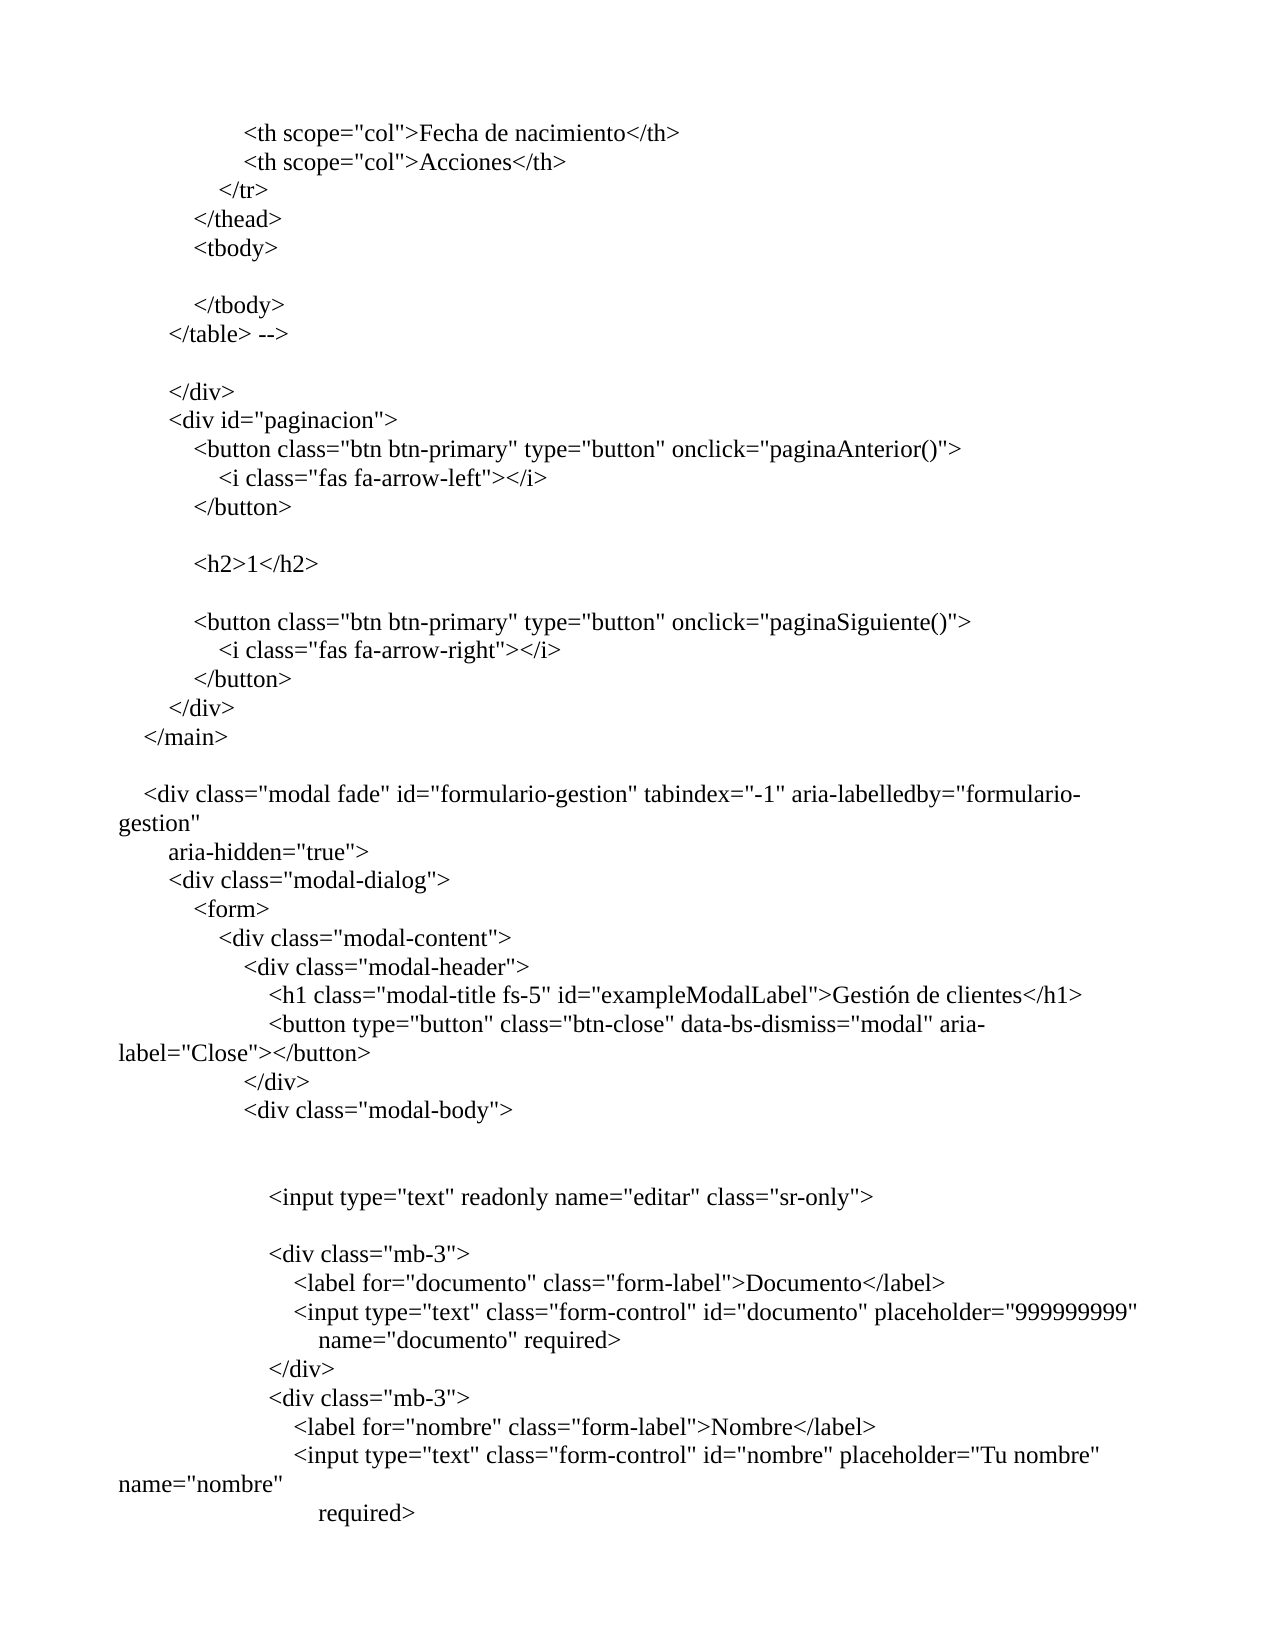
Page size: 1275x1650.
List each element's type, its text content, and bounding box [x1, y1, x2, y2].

text <input type="text" readonly name="editar" class="sr-only"> [118, 1182, 1157, 1211]
text aria-hidden="true"> [118, 837, 1157, 866]
text </table> --> [118, 319, 1157, 348]
text </tbody> [118, 291, 1157, 319]
text <div class="modal-content"> [118, 923, 1157, 952]
text <i class="fas fa-arrow-left"></i> [118, 463, 1157, 492]
text name="documento" required> [118, 1326, 1157, 1354]
text <div class="modal-header"> [118, 952, 1157, 981]
text <button class="btn btn-primary" type="button" onclick="paginaSiguiente()"> [118, 607, 1157, 636]
text <th scope="col">Acciones</th> [118, 147, 1157, 176]
text required> [118, 1498, 1157, 1527]
text <div id="paginacion"> [118, 406, 1157, 434]
text </div> [118, 377, 1157, 406]
text <label for="nombre" class="form-label">Nombre</label> [118, 1412, 1157, 1441]
text </button> [118, 492, 1157, 521]
text <button type="button" class="btn-close" data-bs-dismiss="modal" aria-label="Close"></button> [118, 1009, 1157, 1067]
text </tr> [118, 176, 1157, 204]
text <input type="text" class="form-control" id="nombre" placeholder="Tu nombre" name="nombre" [118, 1441, 1157, 1498]
text </div> [118, 1067, 1157, 1096]
text <h1 class="modal-title fs-5" id="exampleModalLabel">Gestión de clientes</h1> [118, 981, 1157, 1009]
text <div class="mb-3"> [118, 1383, 1157, 1412]
text </div> [118, 693, 1157, 722]
text <tbody> [118, 233, 1157, 262]
text </main> [118, 722, 1157, 751]
text <h2>1</h2> [118, 549, 1157, 578]
text </div> [118, 1354, 1157, 1383]
text <i class="fas fa-arrow-right"></i> [118, 636, 1157, 664]
text </thead> [118, 204, 1157, 233]
text <label for="documento" class="form-label">Documento</label> [118, 1268, 1157, 1297]
text <input type="text" class="form-control" id="documento" placeholder="999999999" [118, 1297, 1157, 1326]
text <form> [118, 894, 1157, 923]
text </button> [118, 664, 1157, 693]
text <button class="btn btn-primary" type="button" onclick="paginaAnterior()"> [118, 434, 1157, 463]
text <th scope="col">Fecha de nacimiento</th> [118, 118, 1157, 147]
text <div class="mb-3"> [118, 1239, 1157, 1268]
text <div class="modal fade" id="formulario-gestion" tabindex="-1" aria-labelledby="formulario-gestion" [118, 779, 1157, 837]
text <div class="modal-body"> [118, 1096, 1157, 1124]
text <div class="modal-dialog"> [118, 866, 1157, 894]
